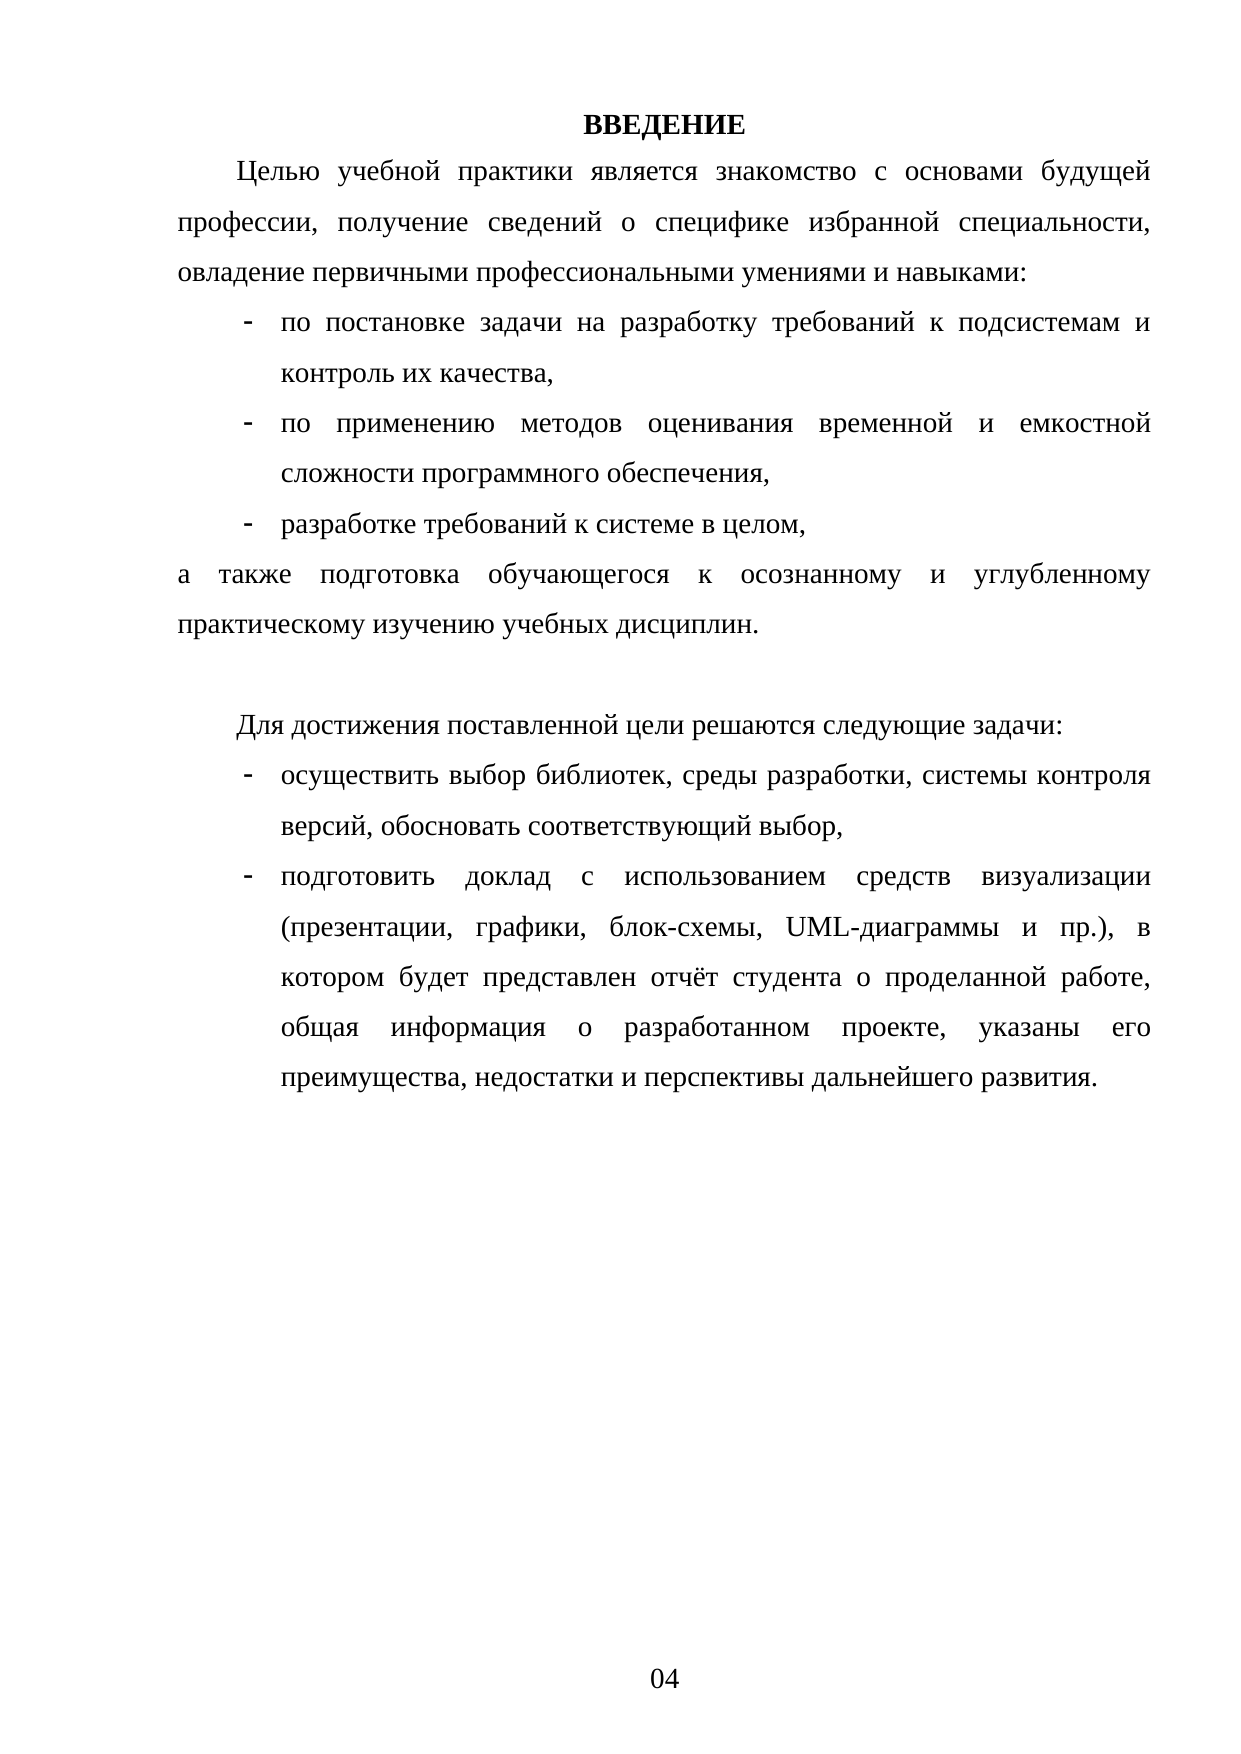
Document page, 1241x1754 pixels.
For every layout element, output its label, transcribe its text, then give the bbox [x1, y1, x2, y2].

list по постановке задачи на разработку требований к подсистемам и контроль их качества, [243, 304, 1152, 388]
text Целью учебной практики является знакомство с основами будущей профессии, получение сведений о специфике избранной специальности, овладение первичными профессиональными умениями и навыками: [177, 153, 1152, 288]
list по применению методов оценивания временной и емкостной сложности программного обеспечения, [243, 405, 1152, 489]
list разработке требований к системе в целом, [243, 506, 1152, 539]
subtitle ВВЕДЕНИЕ [177, 107, 1152, 141]
list подготовить доклад с использованием средств визуализации (презентации, графики, блок-схемы, UML-диаграммы и пр.), в котором будет представлен отчёт студента о проделанной работе, общая информация о разработанном проекте, указаны его преимущества, недостатки и перспективы дальнейшего развития. [243, 858, 1152, 1093]
text Для достижения поставленной цели решаются следующие задачи: [177, 707, 1152, 741]
list осуществить выбор библиотек, среды разработки, системы контроля версий, обосновать соответствующий выбор, [243, 757, 1152, 841]
text а также подготовка обучающегося к осознанному и углубленному практическому изучению учебных дисциплин. [177, 556, 1152, 640]
